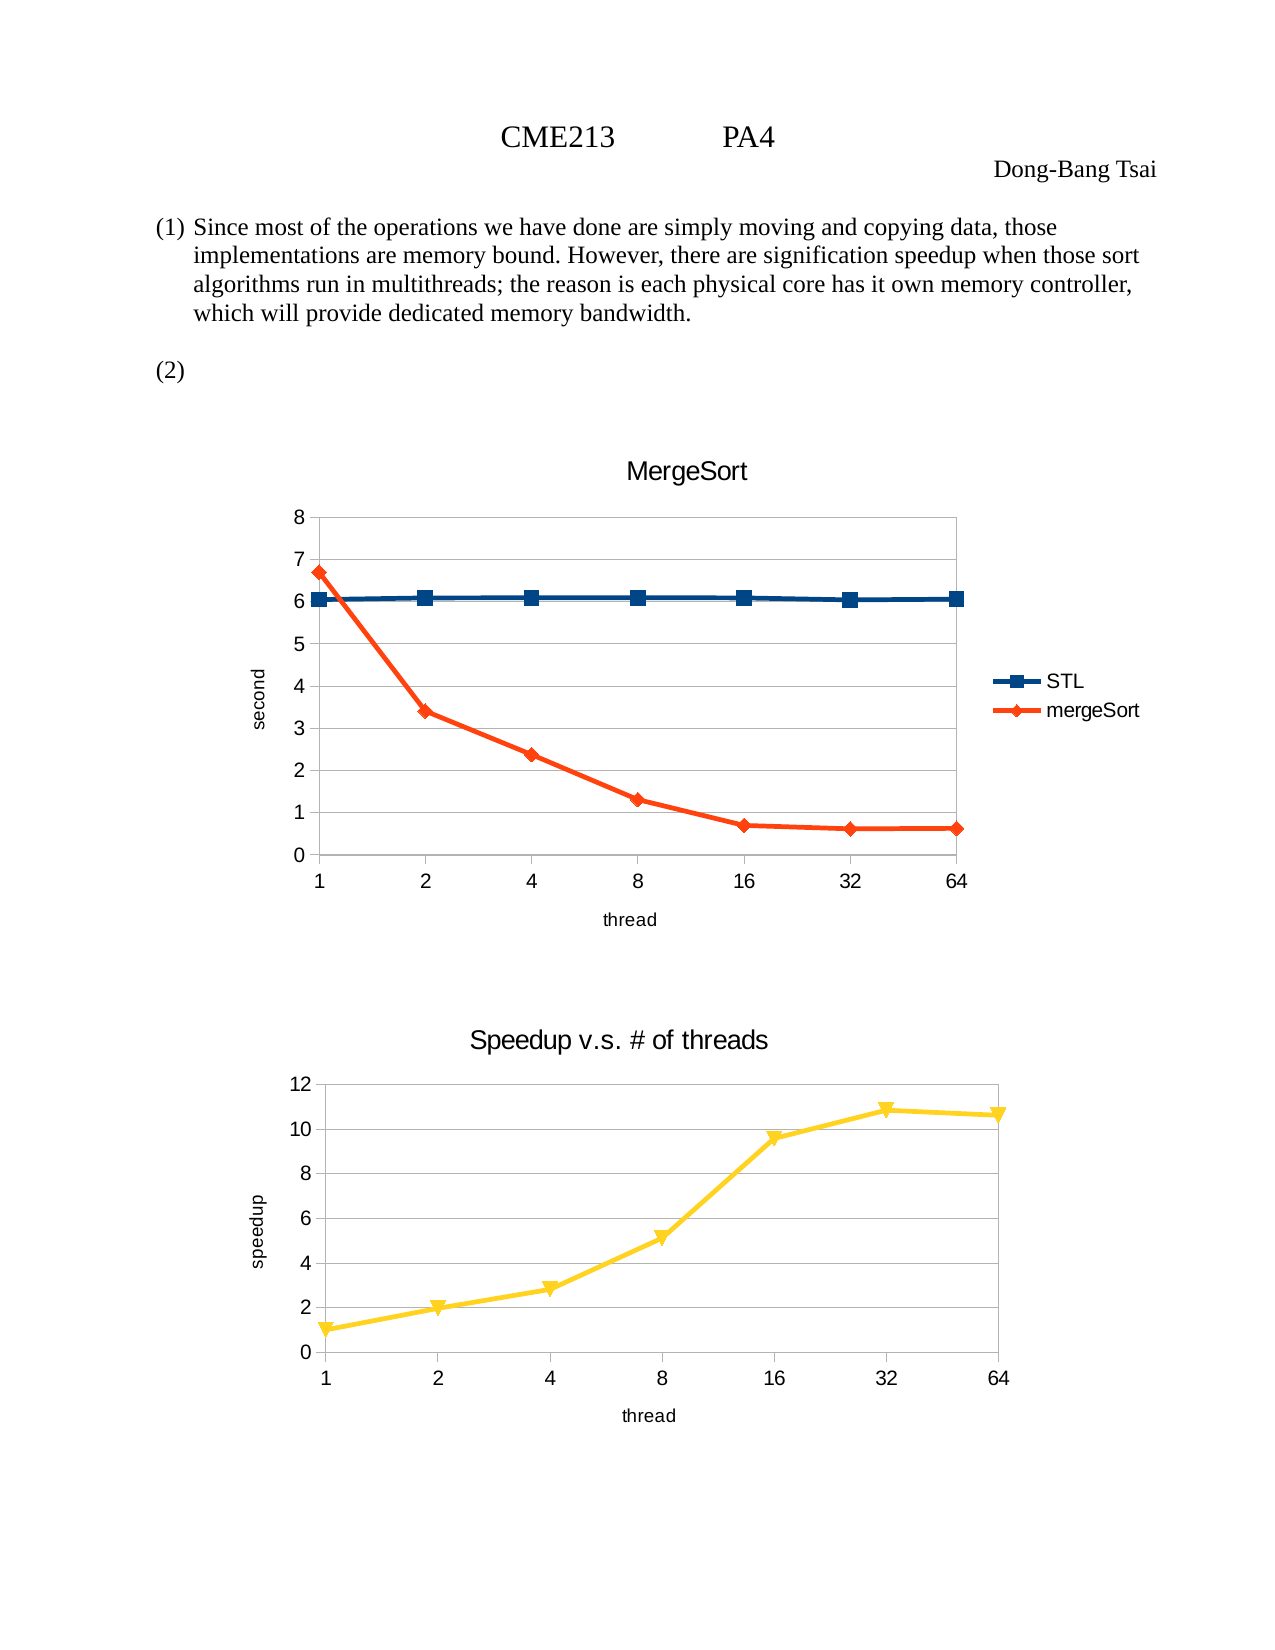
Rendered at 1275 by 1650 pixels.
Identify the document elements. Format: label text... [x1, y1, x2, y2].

text Dong-Bang Tsai [118, 154, 1157, 183]
list Since most of the operations we have done are simply moving and copying data, those implementations are memory bound. However, there are signification speedup when those sort algorithms run in multithreads; the reason is each physical core has it own memory controller, which will provide dedicated memory bandwidth. [156, 212, 1157, 355]
text CME213 PA4 [118, 118, 1157, 154]
